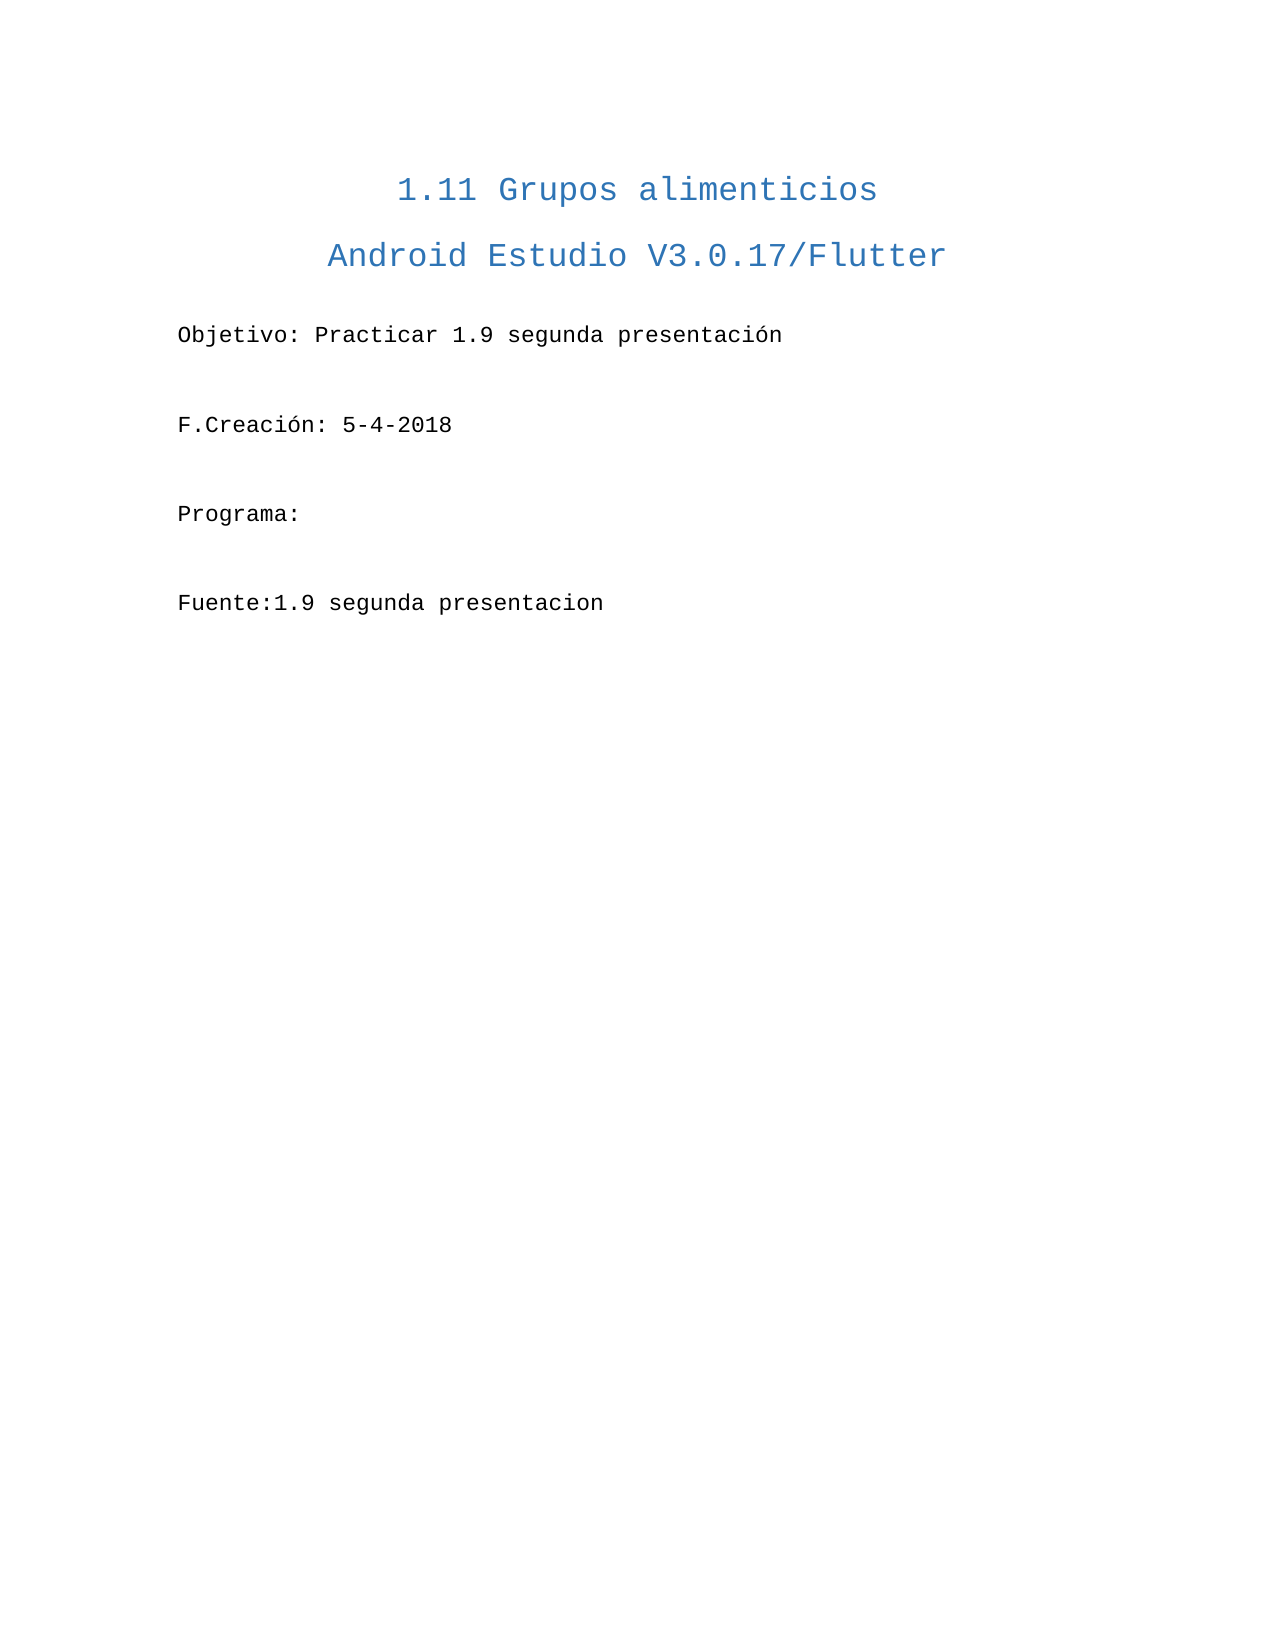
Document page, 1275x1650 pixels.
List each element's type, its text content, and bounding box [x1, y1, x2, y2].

subtitle Android Estudio V3.0.17/Flutter [177, 238, 1098, 276]
text Fuente:1.9 segunda presentacion [177, 591, 1098, 617]
text F.Creación: 5-4-2018 [177, 413, 1098, 439]
text Programa: [177, 502, 1098, 528]
text Objetivo: Practicar 1.9 segunda presentación [177, 324, 1098, 350]
subtitle Grupos alimenticios [177, 173, 1098, 210]
